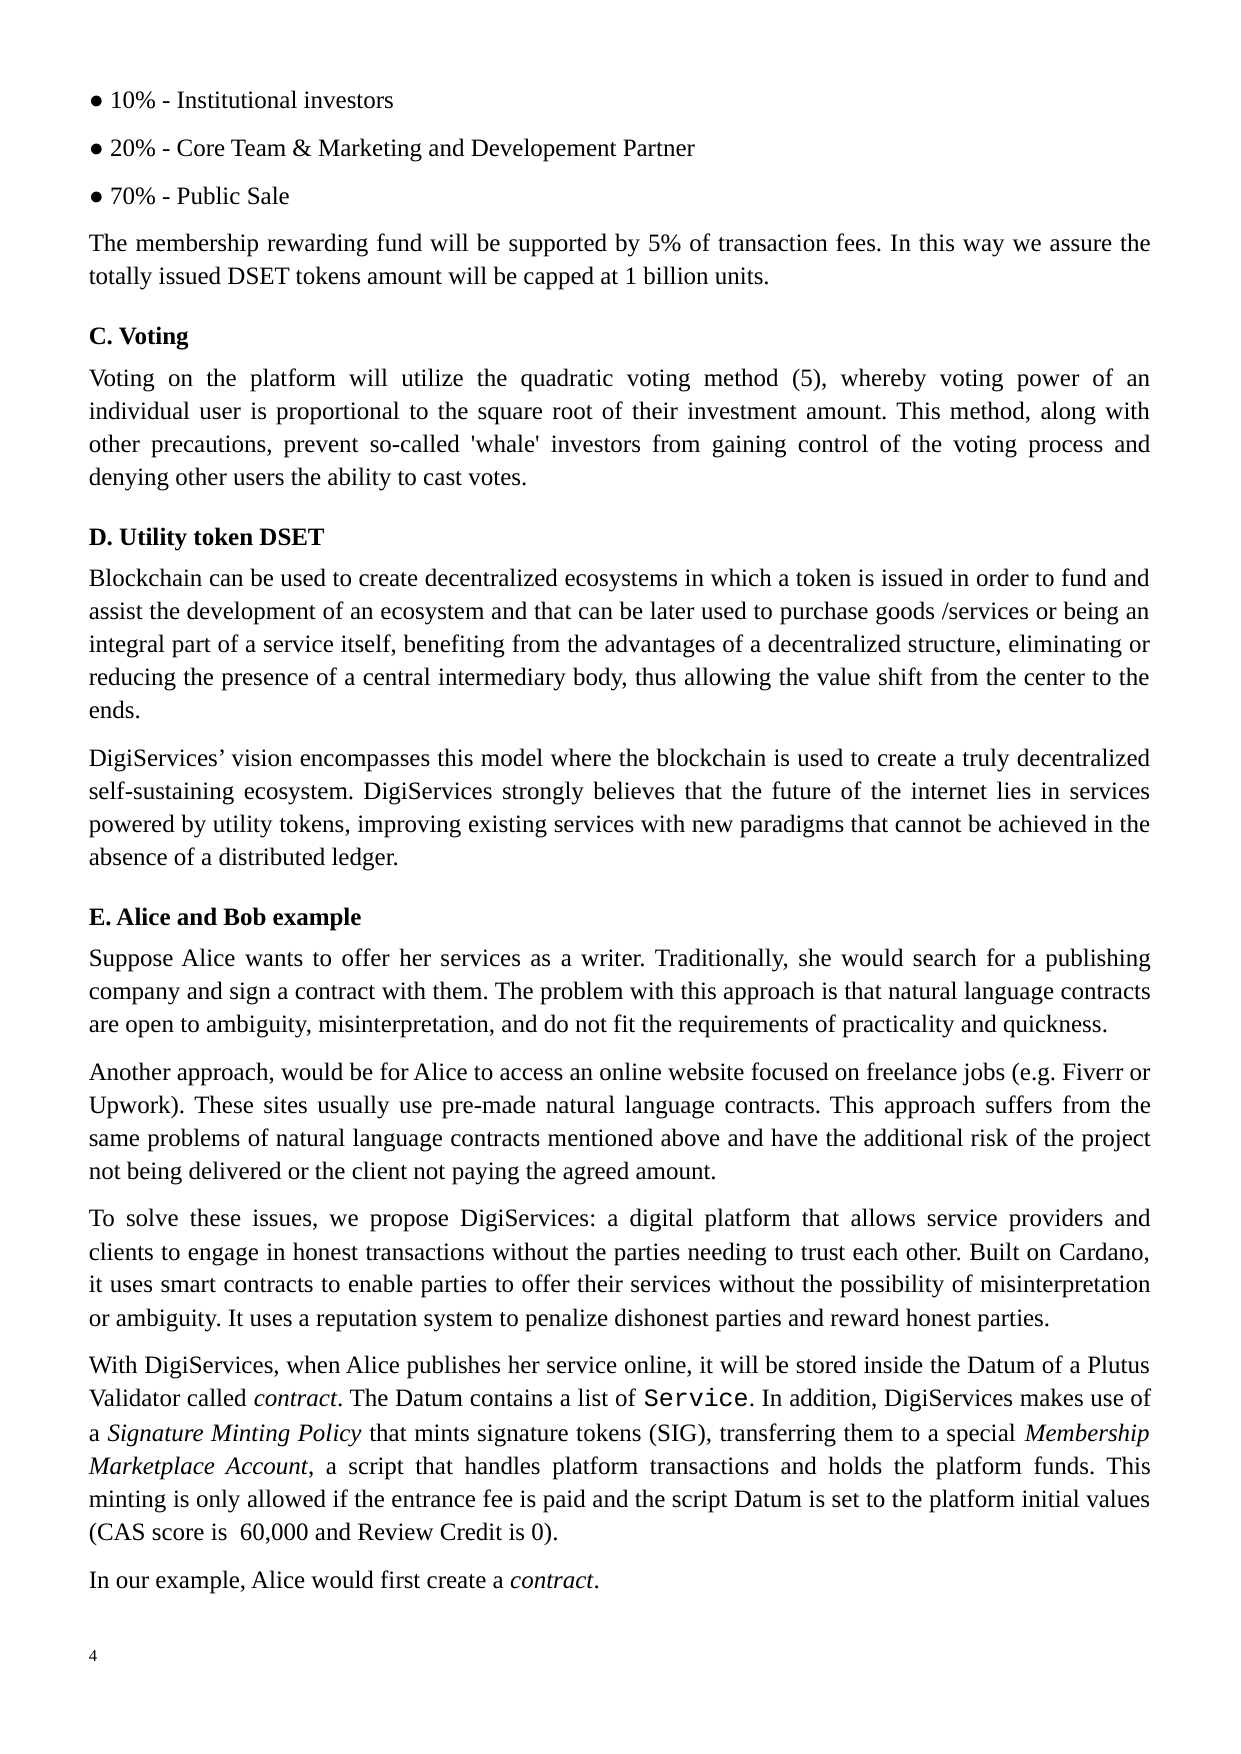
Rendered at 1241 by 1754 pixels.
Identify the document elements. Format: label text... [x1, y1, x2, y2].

text With DigiServices, when Alice publishes her service online, it will be stored inside the Datum of a Plutus Validator called contract. The Datum contains a list of Service. In addition, DigiServices makes use of a Signature Minting Policy that mints signature tokens (SIG), transferring them to a special Membership Marketplace Account, a script that handles platform transactions and holds the platform funds. This minting is only allowed if the entrance fee is paid and the script Datum is set to the platform initial values (CAS score is 60,000 and Review Credit is 0). [88, 1350, 1152, 1546]
text Voting on the platform will utilize the quadratic voting method (5), whereby voting power of an individual user is proportional to the square root of their investment amount. This method, along with other precautions, prevent so-called 'whale' investors from gaining control of the voting process and denying other users the ability to cast votes. [88, 363, 1152, 491]
subtitle C. Voting [88, 321, 1152, 350]
text Another approach, would be for Alice to access an online website focused on freelance jobs (e.g. Fiverr or Upwork). These sites usually use pre-made natural language contracts. This approach suffers from the same problems of natural language contracts mentioned above and have the additional risk of the project not being delivered or the client not paying the agreed amount. [88, 1057, 1152, 1185]
text ● 20% - Core Team & Marketing and Developement Partner [88, 133, 1152, 162]
subtitle E. Alice and Bob example [88, 902, 1152, 931]
text Blockchain can be used to create decentralized ecosystems in which a token is issued in order to fund and assist the development of an ecosystem and that can be later used to purchase goods /services or being an integral part of a service itself, benefiting from the advantages of a decentralized structure, eliminating or reducing the presence of a central intermediary body, thus allowing the value shift from the center to the ends. [88, 563, 1152, 724]
subtitle D. Utility token DSET [88, 522, 1152, 551]
text ● 10% - Institutional investors [88, 86, 1152, 114]
text Suppose Alice wants to offer her services as a writer. Traditionally, she would search for a publishing company and sign a contract with them. The problem with this approach is that natural language contracts are open to ambiguity, misinterpretation, and do not fit the requirements of practicality and quickness. [88, 943, 1152, 1038]
text In our example, Alice would first create a contract. [88, 1565, 1152, 1594]
text To solve these issues, we propose DigiServices: a digital platform that allows service providers and clients to engage in honest transactions without the parties needing to trust each other. Built on Cardano, it uses smart contracts to enable parties to offer their services without the possibility of misinterpretation or ambiguity. It uses a reputation system to penalize dishonest parties and reward honest parties. [88, 1203, 1152, 1331]
text The membership rewarding fund will be supported by 5% of transaction fees. In this way we assure the totally issued DSET tokens amount will be capped at 1 billion units. [88, 228, 1152, 290]
text DigiServices’ vision encompasses this model where the blockchain is used to create a truly decentralized self-sustaining ecosystem. DigiServices strongly believes that the future of the internet lies in services powered by utility tokens, improving existing services with new paradigms that cannot be achieved in the absence of a distributed ledger. [88, 743, 1152, 871]
text ● 70% - Public Sale [88, 181, 1152, 209]
